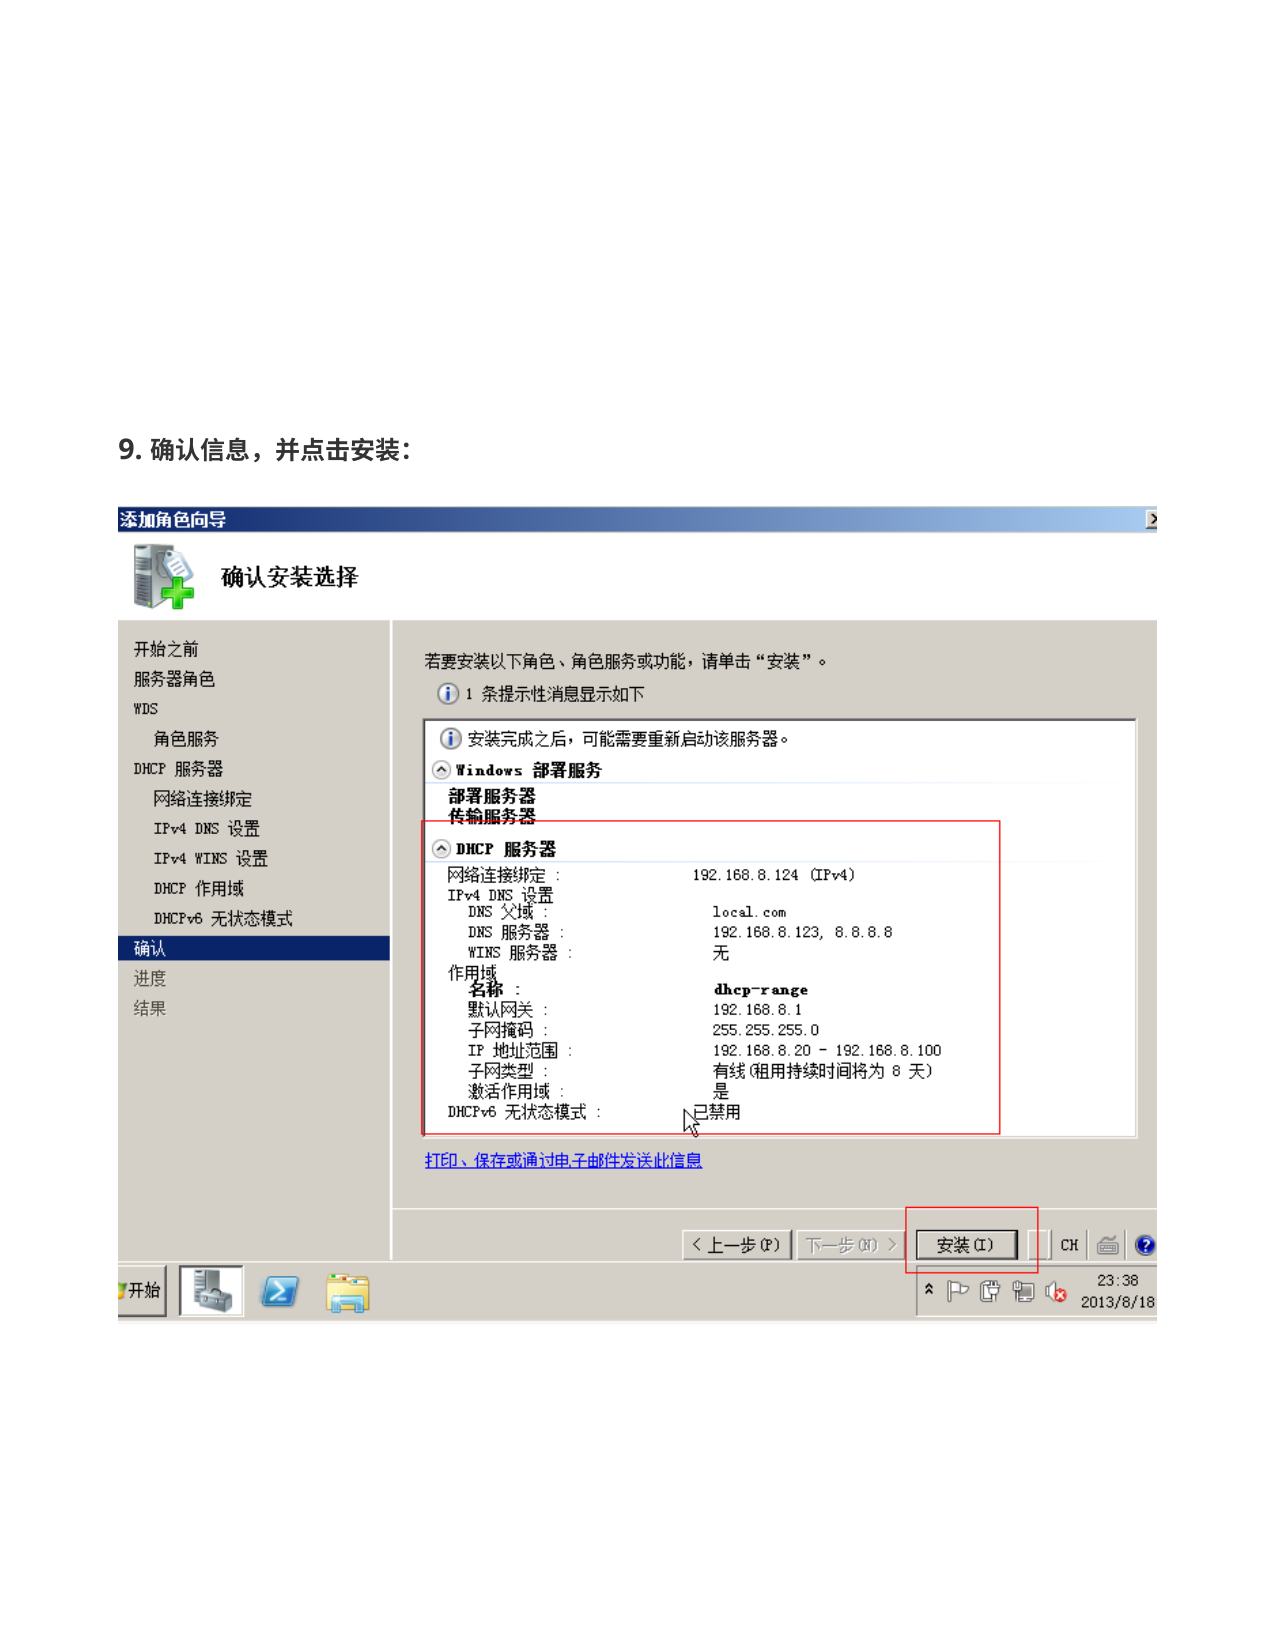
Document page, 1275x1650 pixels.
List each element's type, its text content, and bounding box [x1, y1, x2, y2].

text 9. 确认信息，并点击安装： [118, 429, 1157, 468]
picture [118, 506, 1157, 1324]
